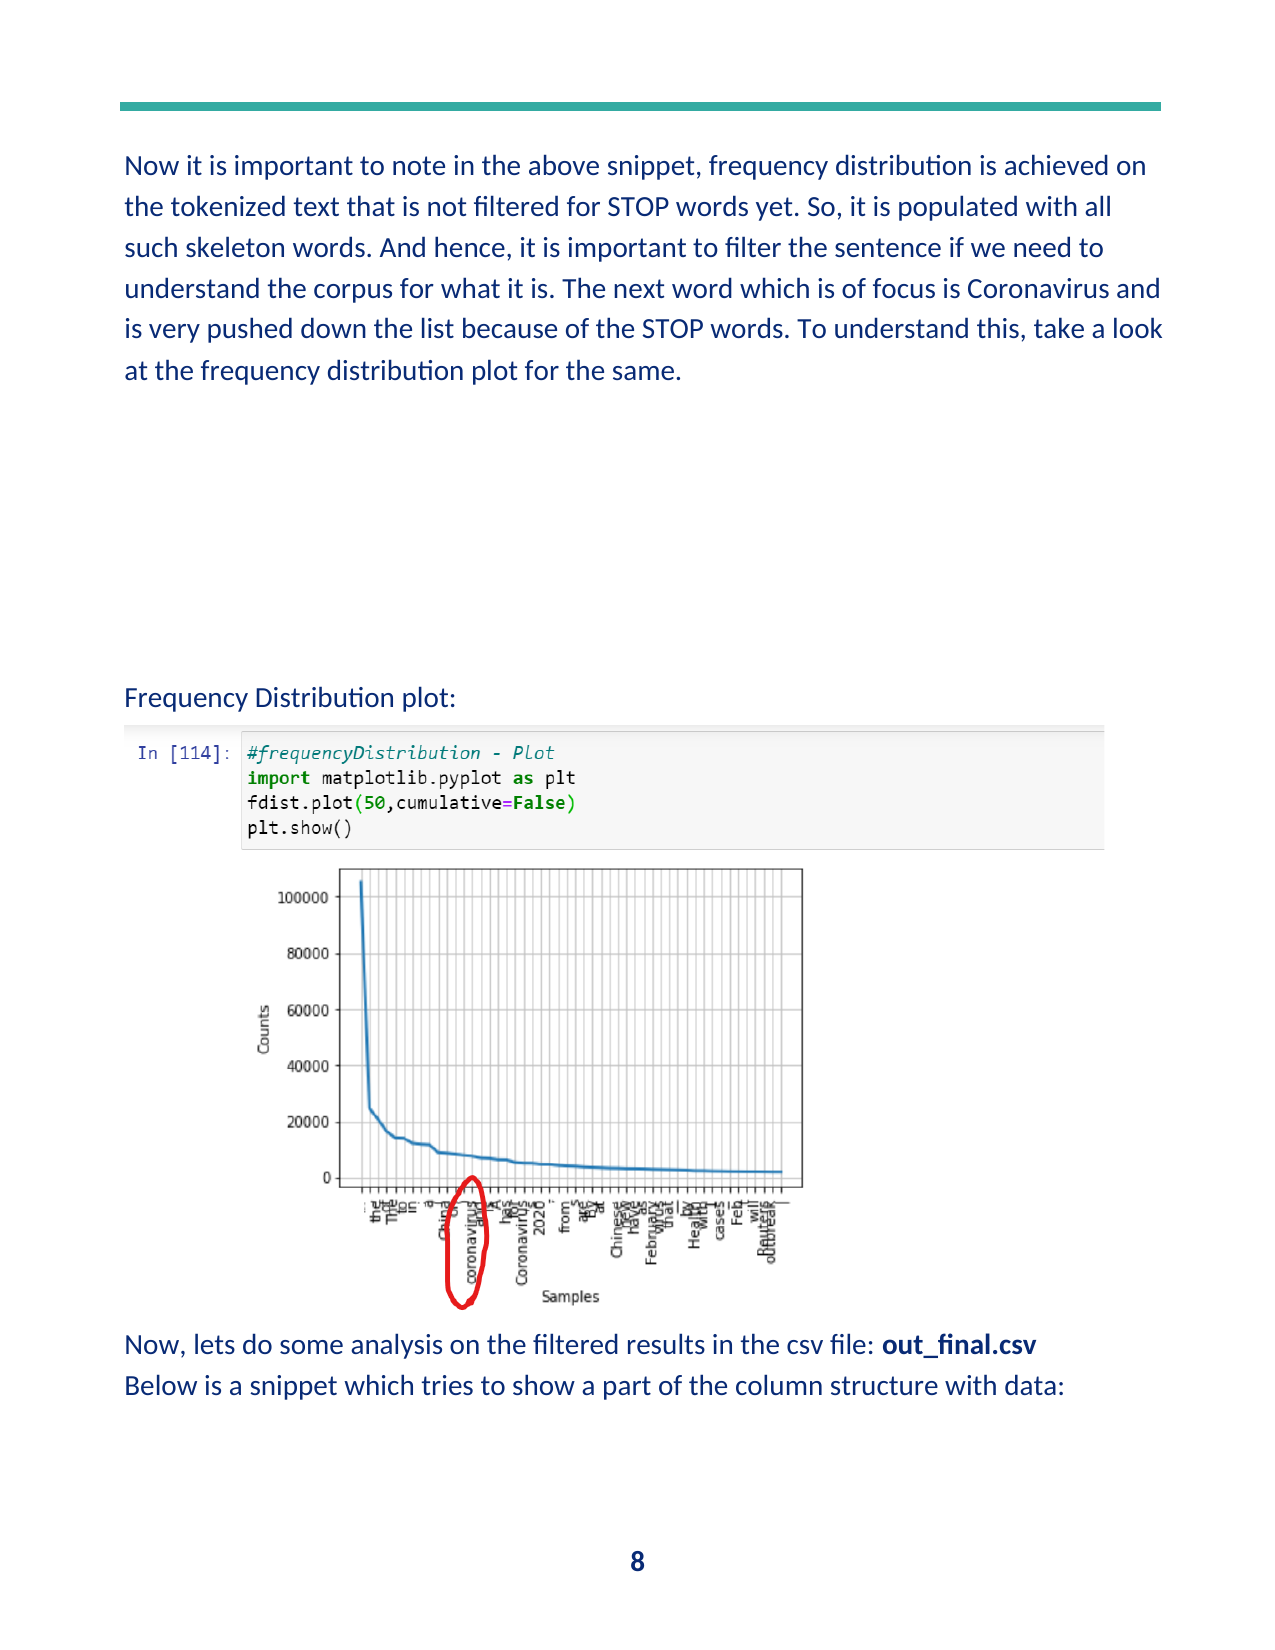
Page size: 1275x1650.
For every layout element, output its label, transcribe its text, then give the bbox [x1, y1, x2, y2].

table_cell Now it is important to note in the above snippet, frequency distribution is achieved on the tokenized text that is not filtered for STOP words yet. So, it is populated with all such skeleton words. And hence, it is important to filter the sentence if we need to understand the corpus for what it is. The next word which is of focus is Coronavirus and is very pushed down the list because of the STOP words. To understand this, take a look at the frequency distribution plot for the same. Frequency Distribution plot: Now, lets do some analysis on the filtered results in the csv file: out_final.csv Below is a snippet which tries to show a part of the column structure with data: [124, 147, 1166, 1408]
